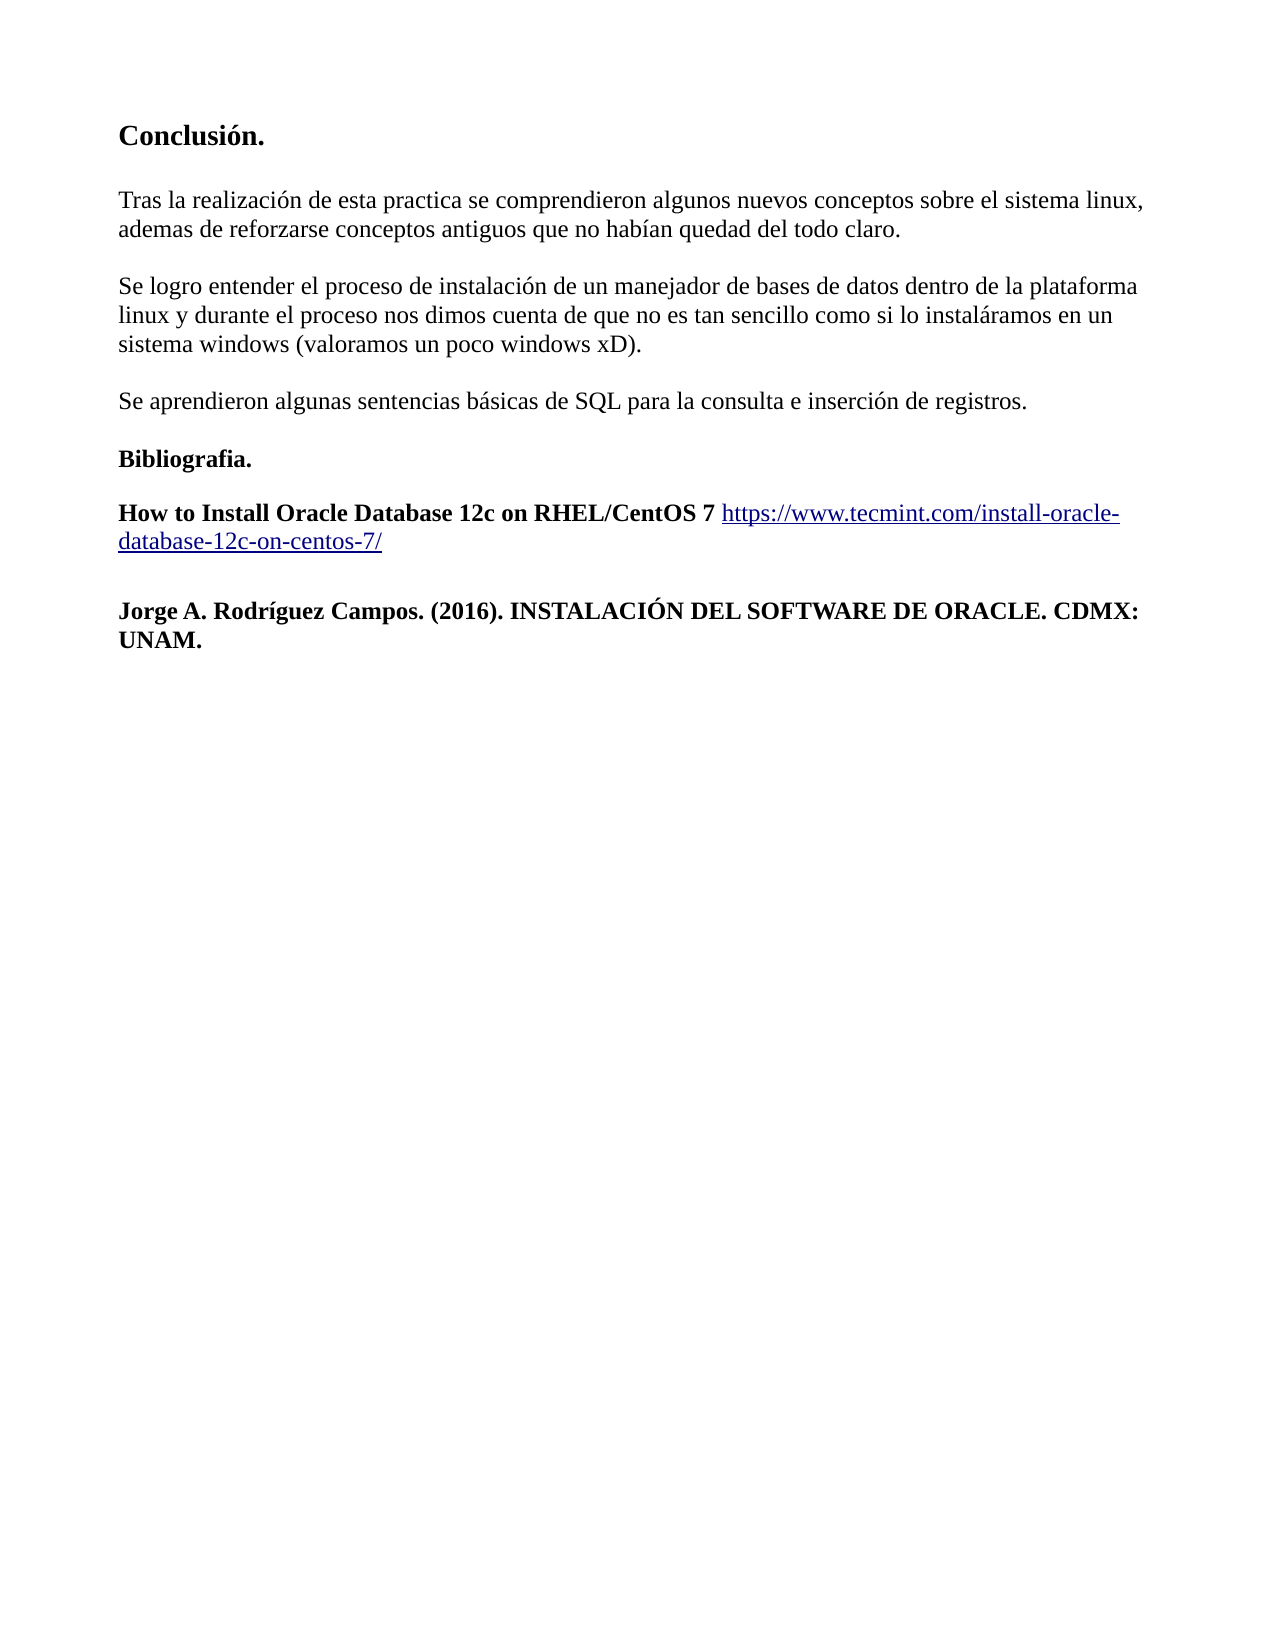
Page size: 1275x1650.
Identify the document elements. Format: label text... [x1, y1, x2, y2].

text Jorge A. Rodríguez Campos. (2016). INSTALACIÓN DEL SOFTWARE DE ORACLE. CDMX: UNAM. [118, 596, 1157, 654]
text Se aprendieron algunas sentencias básicas de SQL para la consulta e inserción de registros. [118, 386, 1157, 415]
subtitle How to Install Oracle Database 12c on RHEL/CentOS 7 https://www.tecmint.com/install-oracle-database-12c-on-centos-7/ [118, 498, 1157, 555]
text Se logro entender el proceso de instalación de un manejador de bases de datos dentro de la plataforma linux y durante el proceso nos dimos cuenta de que no es tan sencillo como si lo instaláramos en un sistema windows (valoramos un poco windows xD). [118, 271, 1157, 358]
text Bibliografia. [118, 444, 1157, 473]
text Conclusión. [118, 118, 1157, 152]
text Tras la realización de esta practica se comprendieron algunos nuevos conceptos sobre el sistema linux, ademas de reforzarse conceptos antiguos que no habían quedad del todo claro. [118, 185, 1157, 243]
